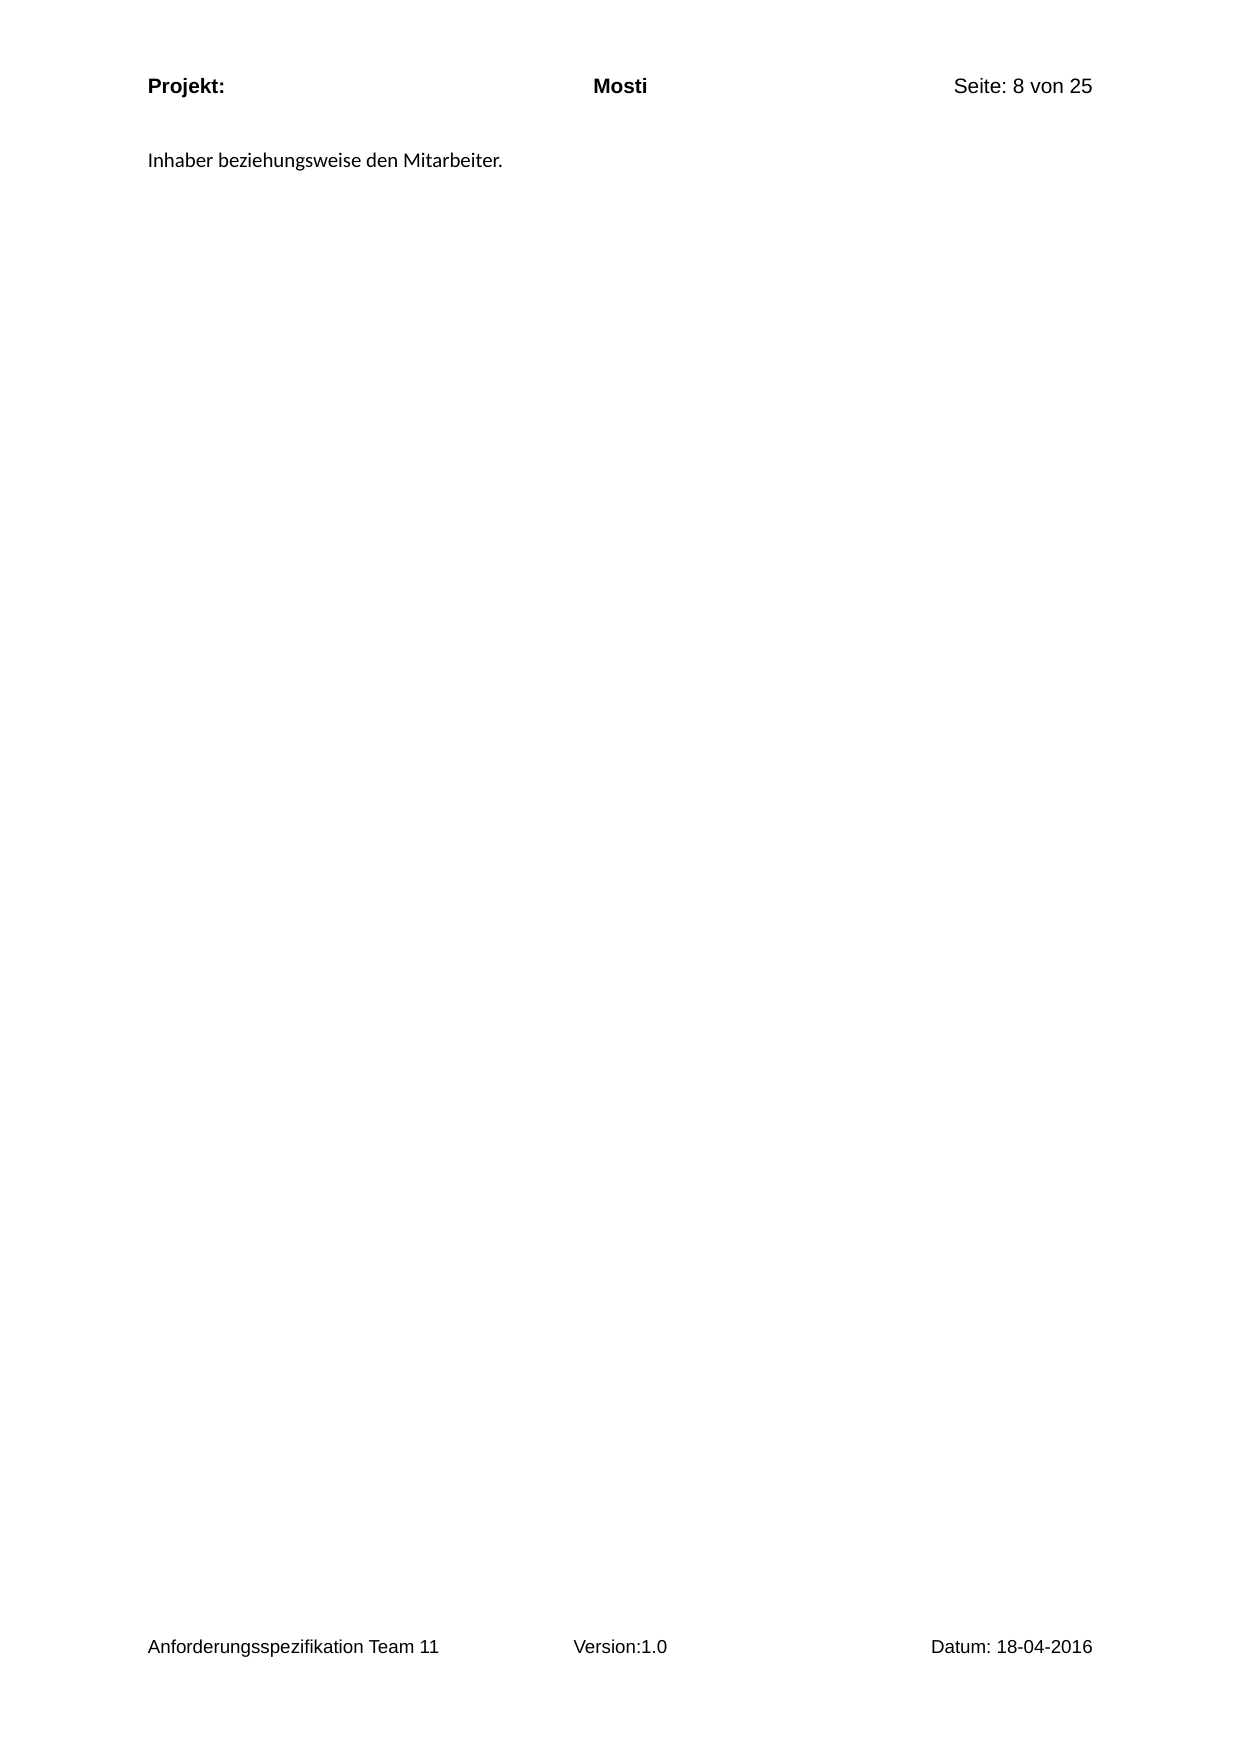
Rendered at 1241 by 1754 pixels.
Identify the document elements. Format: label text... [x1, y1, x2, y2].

text Inhaber beziehungsweise den Mitarbeiter. [148, 148, 1092, 173]
